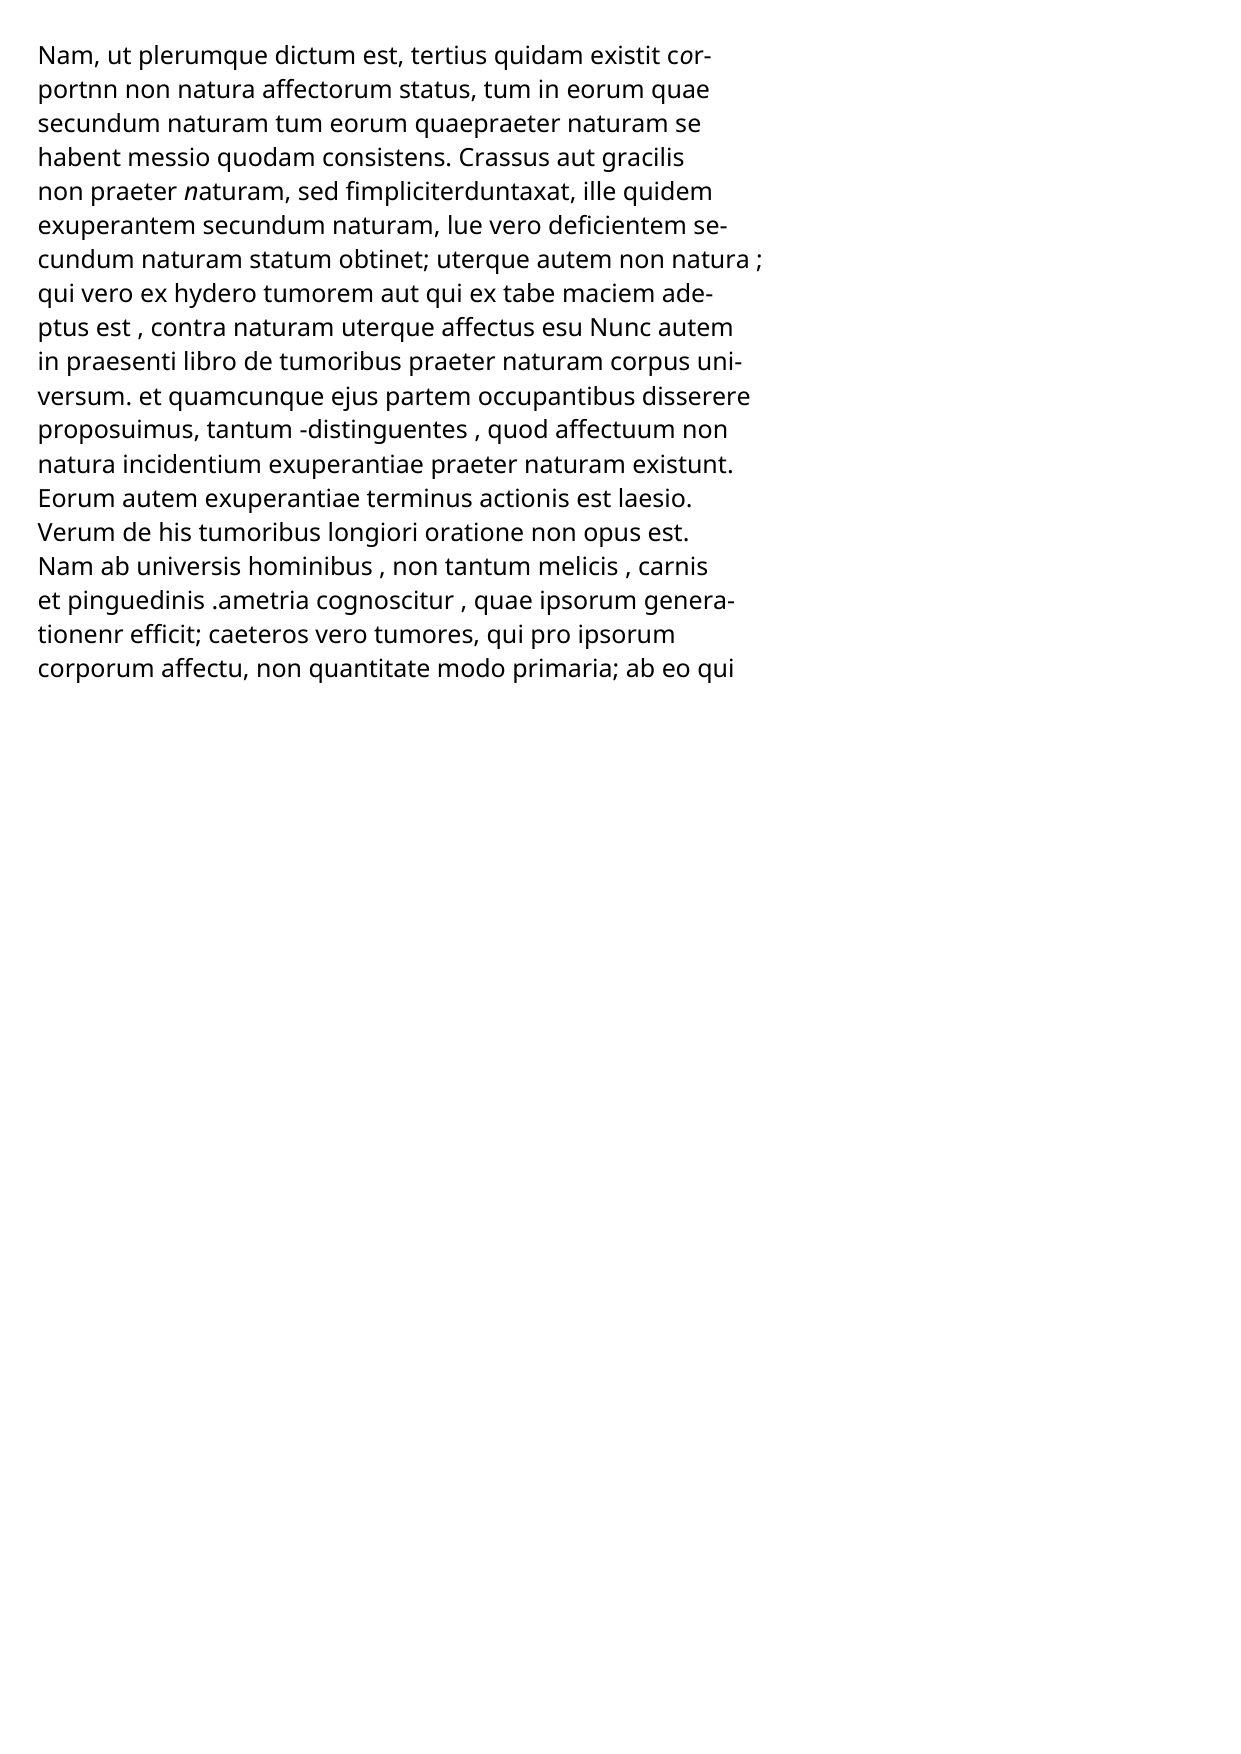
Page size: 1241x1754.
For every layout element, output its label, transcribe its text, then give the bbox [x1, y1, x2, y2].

text Nam, ut plerumque dictum est, tertius quidam existit cor- portnn non natura affectorum status, tum in eorum quae secundum naturam tum eorum quaepraeter naturam se habent messio quodam consistens. Crassus aut gracilis non praeter naturam, sed fimpliciterduntaxat, ille quidem exuperantem secundum naturam, lue vero deficientem se- cundum naturam statum obtinet; uterque autem non natura ; qui vero ex hydero tumorem aut qui ex tabe maciem ade- ptus est , contra naturam uterque affectus esu Nunc autem in praesenti libro de tumoribus praeter naturam corpus uni- versum. et quamcunque ejus partem occupantibus disserere proposuimus, tantum -distinguentes , quod affectuum non natura incidentium exuperantiae praeter naturam existunt. Eorum autem exuperantiae terminus actionis est laesio. Verum de his tumoribus longiori oratione non opus est. Nam ab universis hominibus , non tantum melicis , carnis et pinguedinis .ametria cognoscitur , quae ipsorum genera- tionenr efficit; caeteros vero tumores, qui pro ipsorum corporum affectu, non quantitate modo primaria; ab eo qui [37, 37, 1203, 685]
